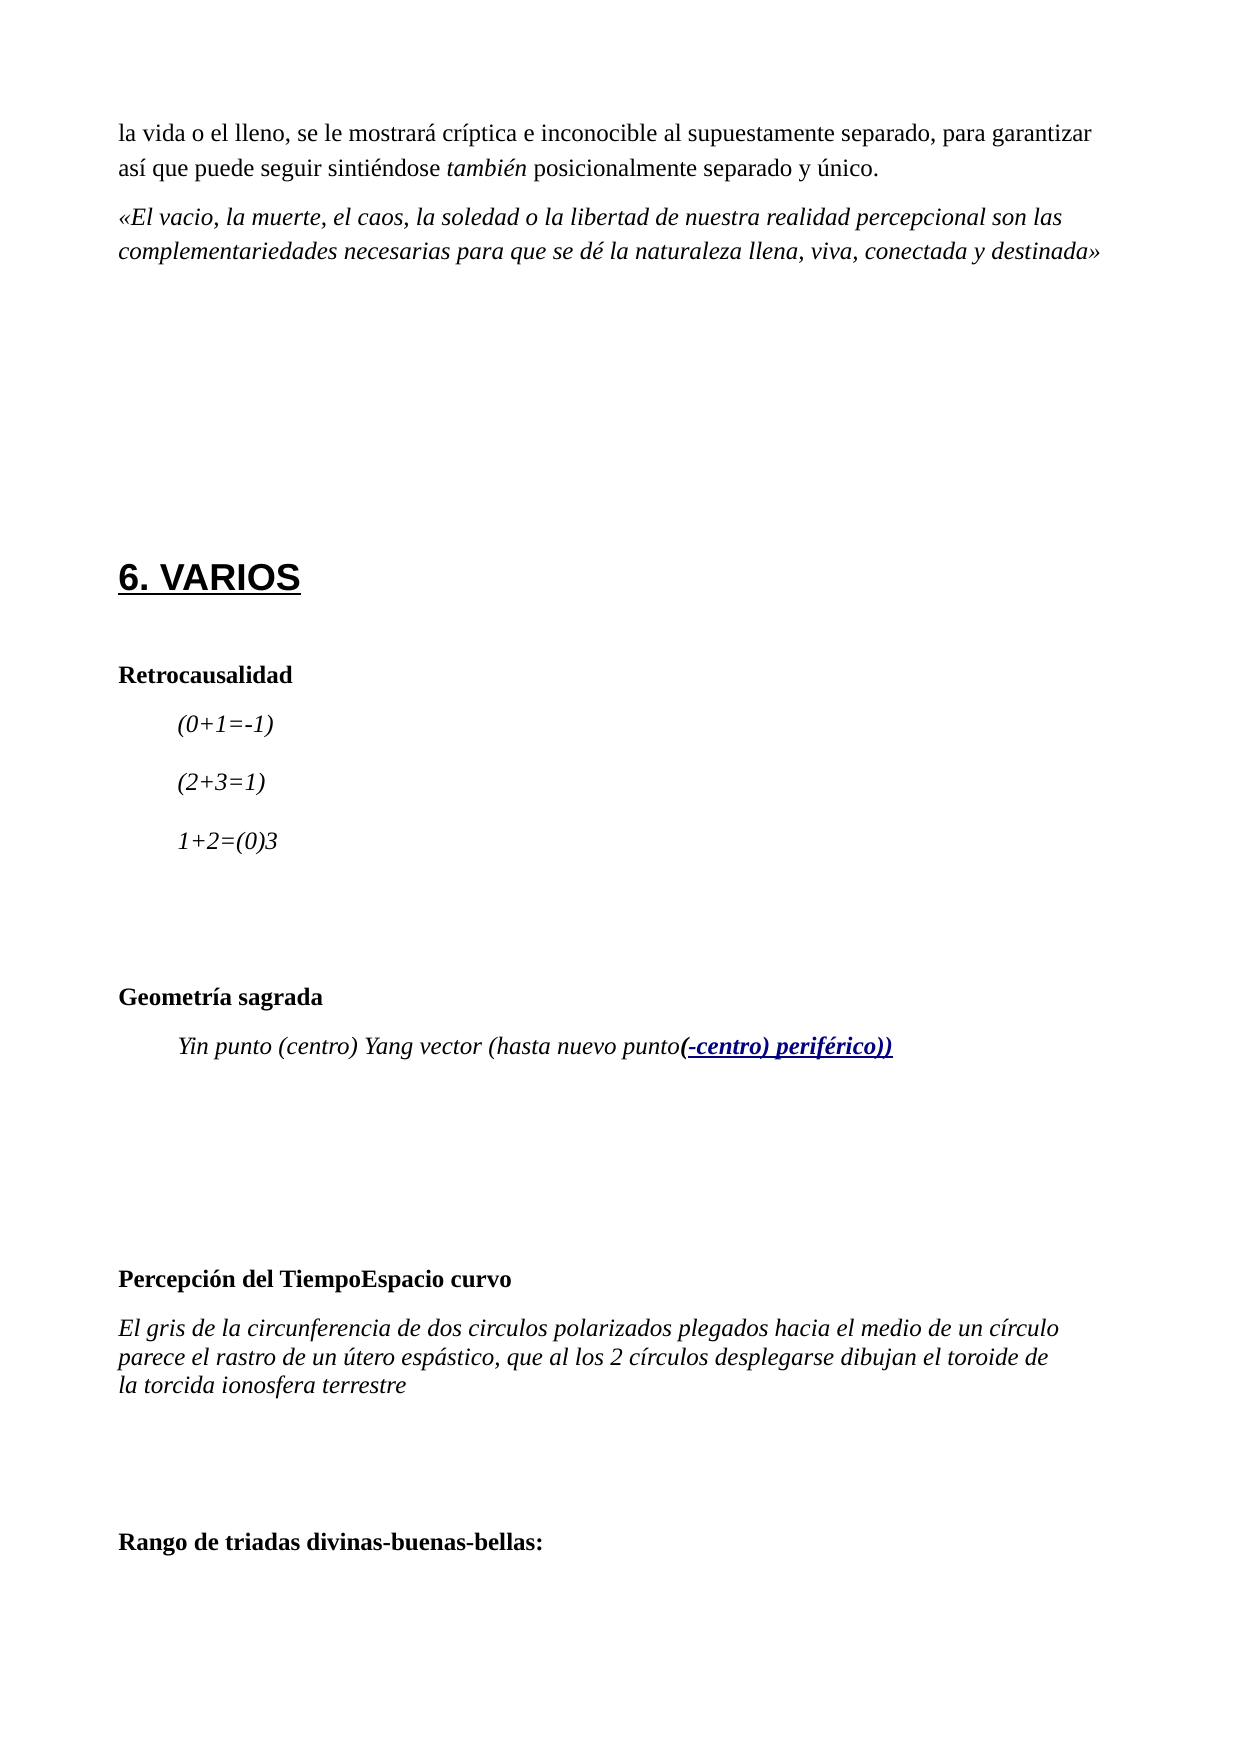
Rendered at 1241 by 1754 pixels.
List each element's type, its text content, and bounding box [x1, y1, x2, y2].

text Geometría sagrada [118, 982, 1122, 1011]
text (2+3=1) [177, 767, 1063, 796]
text la vida o el lleno, se le mostrará críptica e inconocible al supuestamente separado, para garantizar así que puede seguir sintiéndose también posicionalmente separado y único. [118, 118, 1122, 181]
text 1+2=(0)3 [177, 826, 1063, 854]
text Percepción del TiempoEspacio curvo [118, 1264, 1122, 1293]
text «El vacio, la muerte, el caos, la soledad o la libertad de nuestra realidad percepcional son las complementariedades necesarias para que se dé la naturaleza llena, viva, conectada y destinada» [118, 202, 1122, 265]
text El gris de la circunferencia de dos circulos polarizados plegados hacia el medio de un círculo parece el rastro de un útero espástico, que al los 2 círculos desplegarse dibujan el toroide de la torcida ionosfera terrestre [118, 1313, 1063, 1399]
text Retrocausalidad [118, 660, 1122, 689]
subtitle 6. VARIOS [118, 556, 1122, 599]
text Rango de triadas divinas-buenas-bellas: [118, 1527, 1122, 1556]
text (0+1=-1) [177, 709, 1063, 738]
text Yin punto (centro) Yang vector (hasta nuevo punto(-centro) periférico)) [177, 1031, 1063, 1060]
